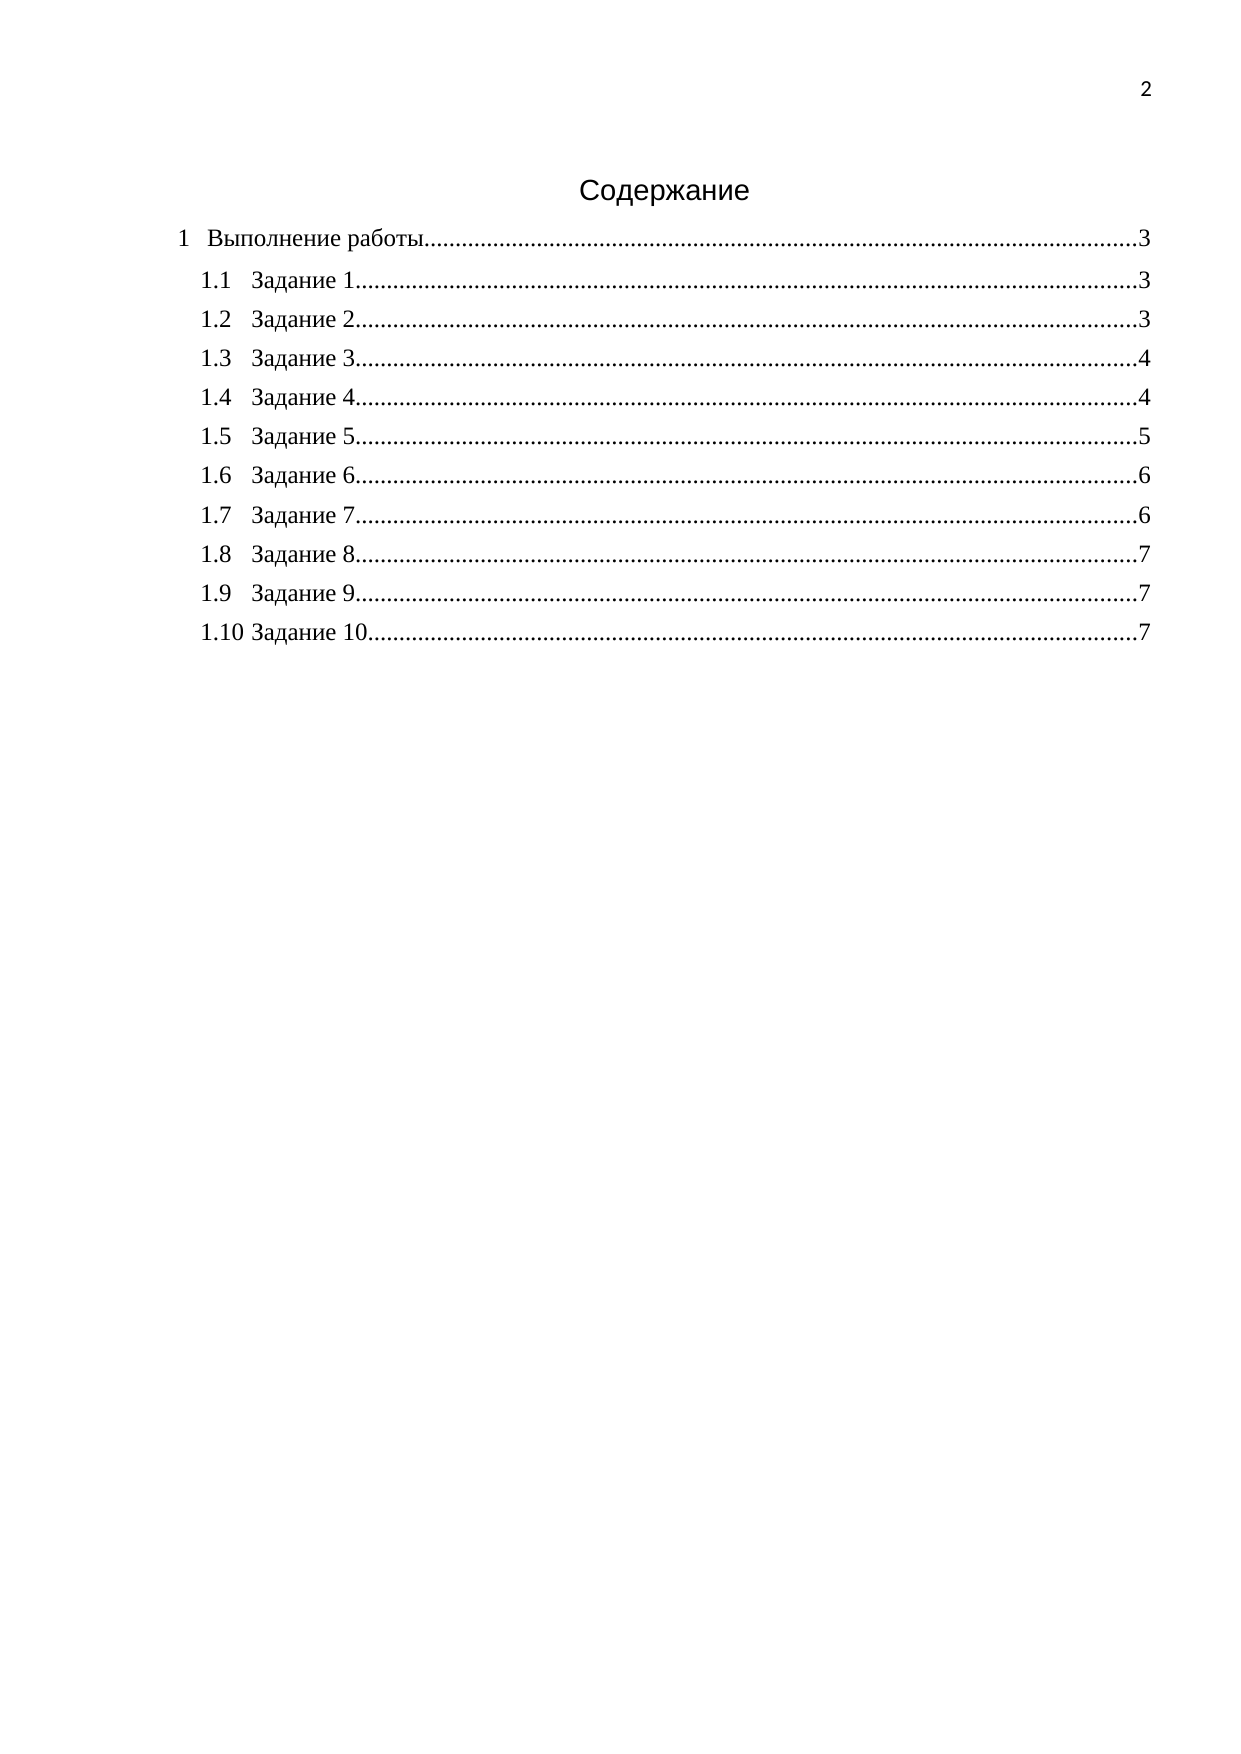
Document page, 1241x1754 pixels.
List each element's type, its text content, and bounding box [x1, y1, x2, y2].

text 1.1 Задание 1 3 [200, 265, 1152, 293]
text 1.5 Задание 5 5 [200, 421, 1152, 450]
text 1.7 Задание 7 6 [200, 500, 1152, 528]
text 1 Выполнение работы 3 [177, 223, 1152, 252]
text Содержание [177, 173, 1152, 206]
text 1.3 Задание 3 4 [200, 343, 1152, 372]
text 1.2 Задание 2 3 [200, 304, 1152, 333]
text 1.4 Задание 4 4 [200, 382, 1152, 411]
text 1.9 Задание 9 7 [200, 578, 1152, 607]
text 1.10 Задание 10 7 [200, 617, 1152, 646]
text 1.6 Задание 6 6 [200, 461, 1152, 489]
text 1.8 Задание 8 7 [200, 539, 1152, 568]
